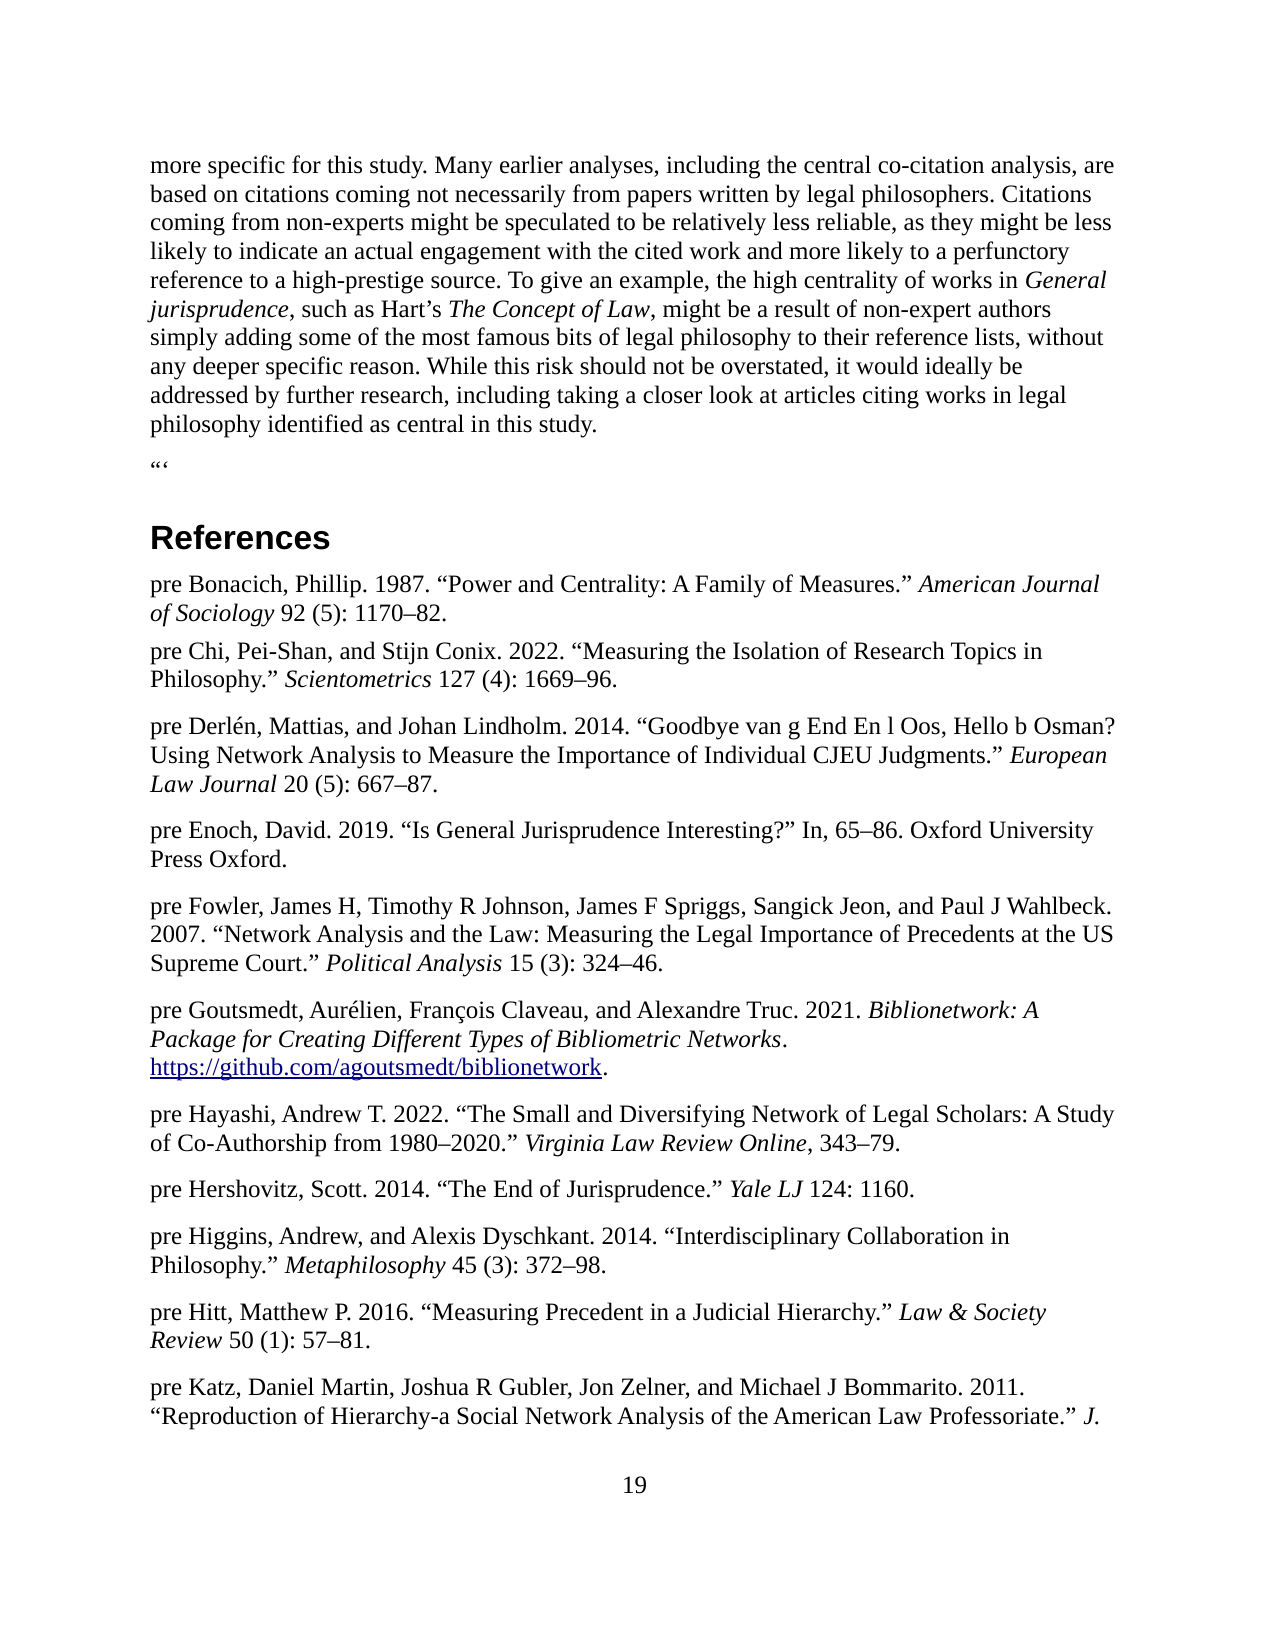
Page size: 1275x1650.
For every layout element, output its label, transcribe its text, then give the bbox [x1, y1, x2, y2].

text pre Katz, Daniel Martin, Joshua R Gubler, Jon Zelner, and Michael J Bommarito. 2011. “Reproduction of Hierarchy-a Social Network Analysis of the American Law Professoriate.” J. [150, 1372, 1125, 1429]
text pre Hayashi, Andrew T. 2022. “The Small and Diversifying Network of Legal Scholars: A Study of Co-Authorship from 1980–2020.” Virginia Law Review Online, 343–79. [150, 1099, 1125, 1157]
text pre Enoch, David. 2019. “Is General Jurisprudence Interesting?” In, 65–86. Oxford University Press Oxford. [150, 815, 1125, 873]
text pre Hitt, Matthew P. 2016. “Measuring Precedent in a Judicial Hierarchy.” Law & Society Review 50 (1): 57–81. [150, 1297, 1125, 1354]
text pre Bonacich, Phillip. 1987. “Power and Centrality: A Family of Measures.” American Journal of Sociology 92 (5): 1170–82. [150, 569, 1125, 627]
text pre Derlén, Mattias, and Johan Lindholm. 2014. “Goodbye van g End En l Oos, Hello b Osman? Using Network Analysis to Measure the Importance of Individual CJEU Judgments.” European Law Journal 20 (5): 667–87. [150, 711, 1125, 797]
text pre Chi, Pei-Shan, and Stijn Conix. 2022. “Measuring the Isolation of Research Topics in Philosophy.” Scientometrics 127 (4): 1669–96. [150, 636, 1125, 693]
text pre Hershovitz, Scott. 2014. “The End of Jurisprudence.” Yale LJ 124: 1160. [150, 1174, 1125, 1203]
text pre Fowler, James H, Timothy R Johnson, James F Spriggs, Sangick Jeon, and Paul J Wahlbeck. 2007. “Network Analysis and the Law: Measuring the Legal Importance of Precedents at the US Supreme Court.” Political Analysis 15 (3): 324–46. [150, 891, 1125, 977]
subtitle References [150, 518, 1125, 557]
text more specific for this study. Many earlier analyses, including the central co-citation analysis, are based on citations coming not necessarily from papers written by legal philosophers. Citations coming from non-experts might be speculated to be relatively less reliable, as they might be less likely to indicate an actual engagement with the cited work and more likely to a perfunctory reference to a high-prestige source. To give an example, the high centrality of works in General jurisprudence, such as Hart’s The Concept of Law, might be a result of non-expert authors simply adding some of the most famous bits of legal philosophy to their reference lists, without any deeper specific reason. While this risk should not be overstated, it would ideally be addressed by further research, including taking a closer look at articles citing works in legal philosophy identified as central in this study. [150, 150, 1125, 437]
text pre Goutsmedt, Aurélien, François Claveau, and Alexandre Truc. 2021. Biblionetwork: A Package for Creating Different Types of Bibliometric Networks. https://github.com/agoutsmedt/biblionetwork. [150, 995, 1125, 1081]
text “‘ [150, 455, 1125, 484]
text pre Higgins, Andrew, and Alexis Dyschkant. 2014. “Interdisciplinary Collaboration in Philosophy.” Metaphilosophy 45 (3): 372–98. [150, 1221, 1125, 1279]
